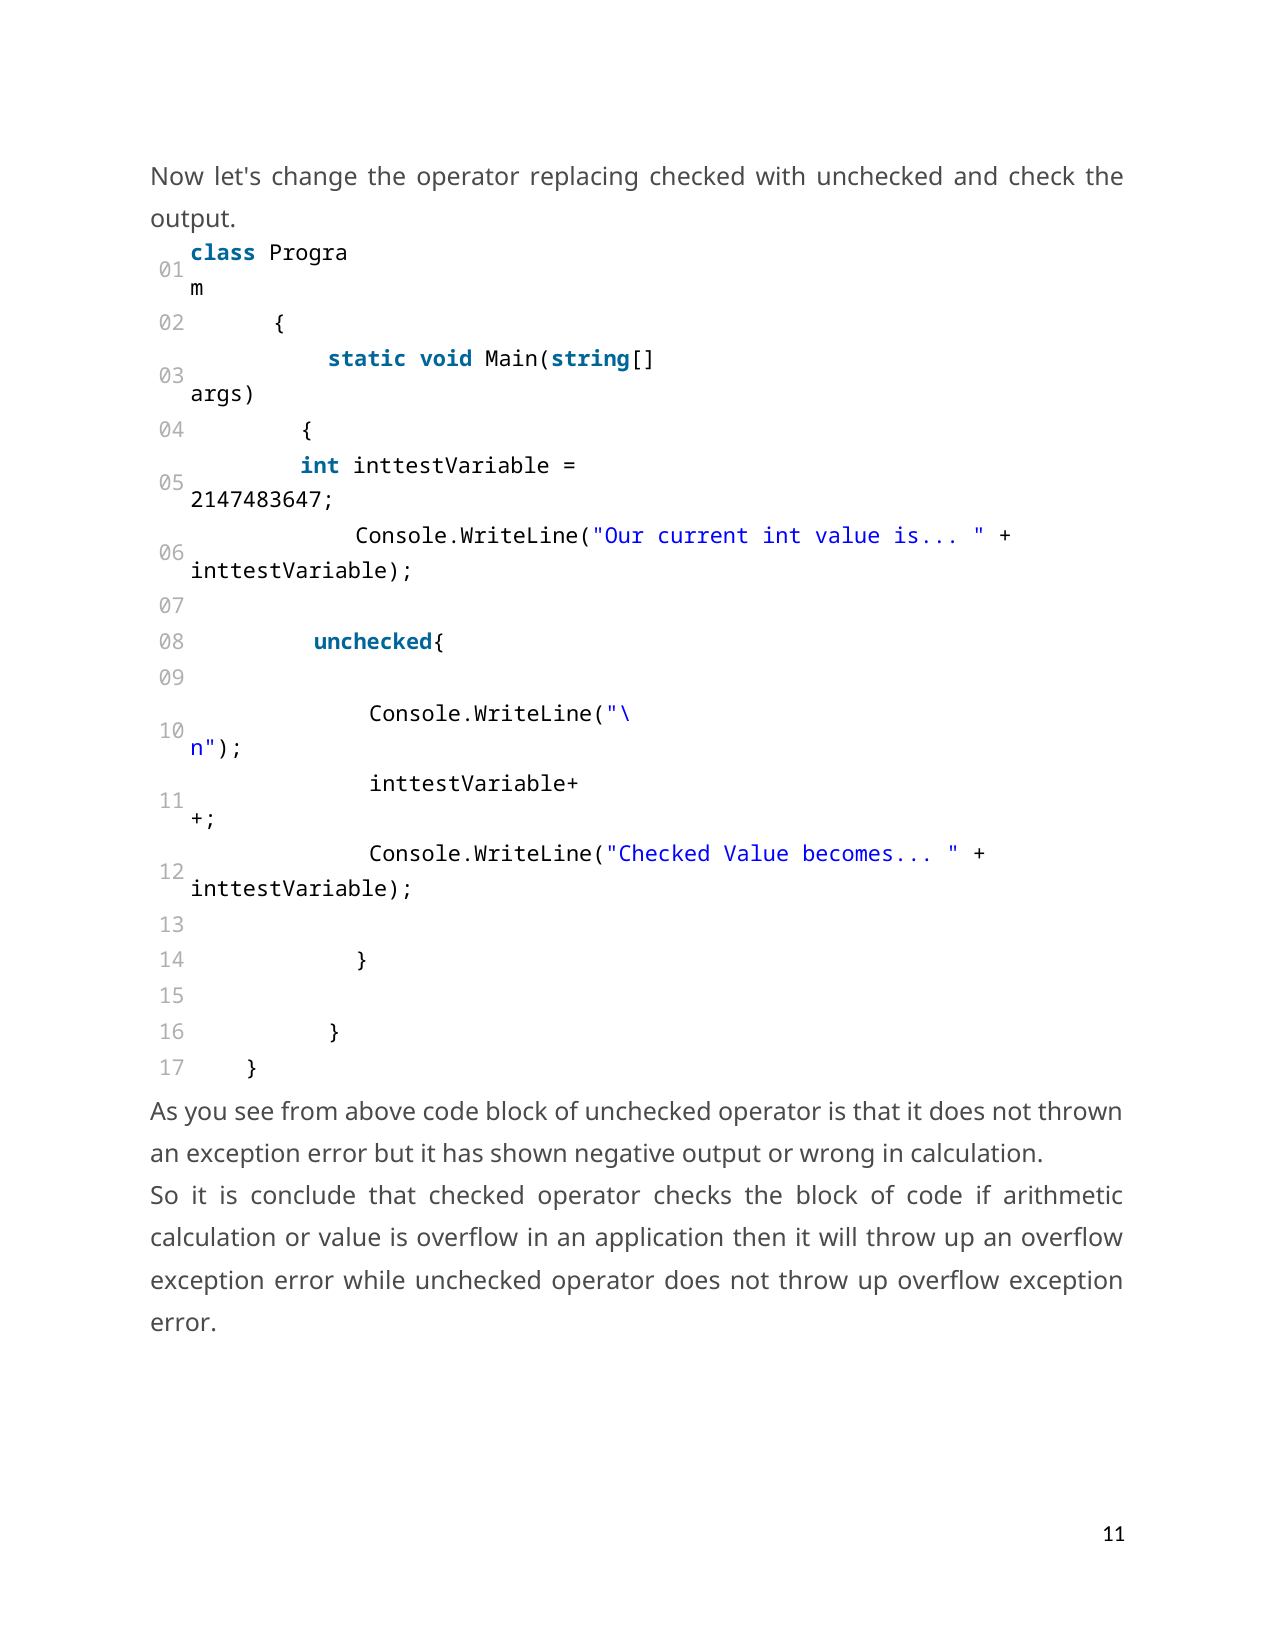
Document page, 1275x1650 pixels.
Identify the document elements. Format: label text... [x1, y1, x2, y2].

table_header } [187, 1013, 356, 1049]
table_header 15 [150, 978, 187, 1013]
table_header } [187, 1049, 272, 1085]
table_header } [187, 941, 384, 977]
text As you see from above code block of unchecked operator is that it does not thrown an exception error but it has shown negative output or wrong in calculation. [150, 1085, 1125, 1170]
table_header 14 [150, 941, 187, 977]
table_header [187, 906, 206, 941]
table_header inttestVariable++; [187, 765, 604, 835]
table_header 02 [150, 304, 187, 340]
table_header 04 [150, 411, 187, 447]
text So it is conclude that checked operator checks the block of code if arithmetic calculation or value is overflow in an application then it will throw up an overflow exception error while unchecked operator does not throw up overflow exception error. [150, 1170, 1125, 1338]
table_header 16 [150, 1013, 187, 1049]
table_header Console.WriteLine("\n"); [187, 695, 678, 765]
table_header { [187, 304, 300, 340]
table_header 03 [150, 340, 187, 411]
table_header 10 [150, 695, 187, 765]
table_header 09 [150, 659, 187, 695]
table_header { [187, 411, 328, 447]
table_header 05 [150, 447, 187, 517]
text Now let's change the operator replacing checked with unchecked and check the output. [150, 150, 1125, 234]
table_header Console.WriteLine("Our current int value is... " + inttestVariable); [187, 517, 1125, 587]
table_header 08 [150, 623, 187, 659]
table_header 17 [150, 1049, 187, 1085]
table_header 12 [150, 835, 187, 906]
table_header Console.WriteLine("Checked Value becomes... " + inttestVariable); [187, 835, 1125, 906]
table_header 01 [150, 234, 187, 304]
table_header unchecked{ [187, 623, 452, 659]
table_header class Program [187, 234, 362, 304]
table_header 13 [150, 906, 187, 941]
table_header 11 [150, 765, 187, 835]
table_header int inttestVariable = 2147483647; [187, 447, 717, 517]
table_header 07 [150, 588, 187, 623]
table_header static void Main(string[] args) [187, 340, 724, 411]
table_header 06 [150, 517, 187, 587]
table_header [187, 588, 206, 623]
table_header [187, 978, 206, 1013]
table_header [187, 659, 206, 695]
